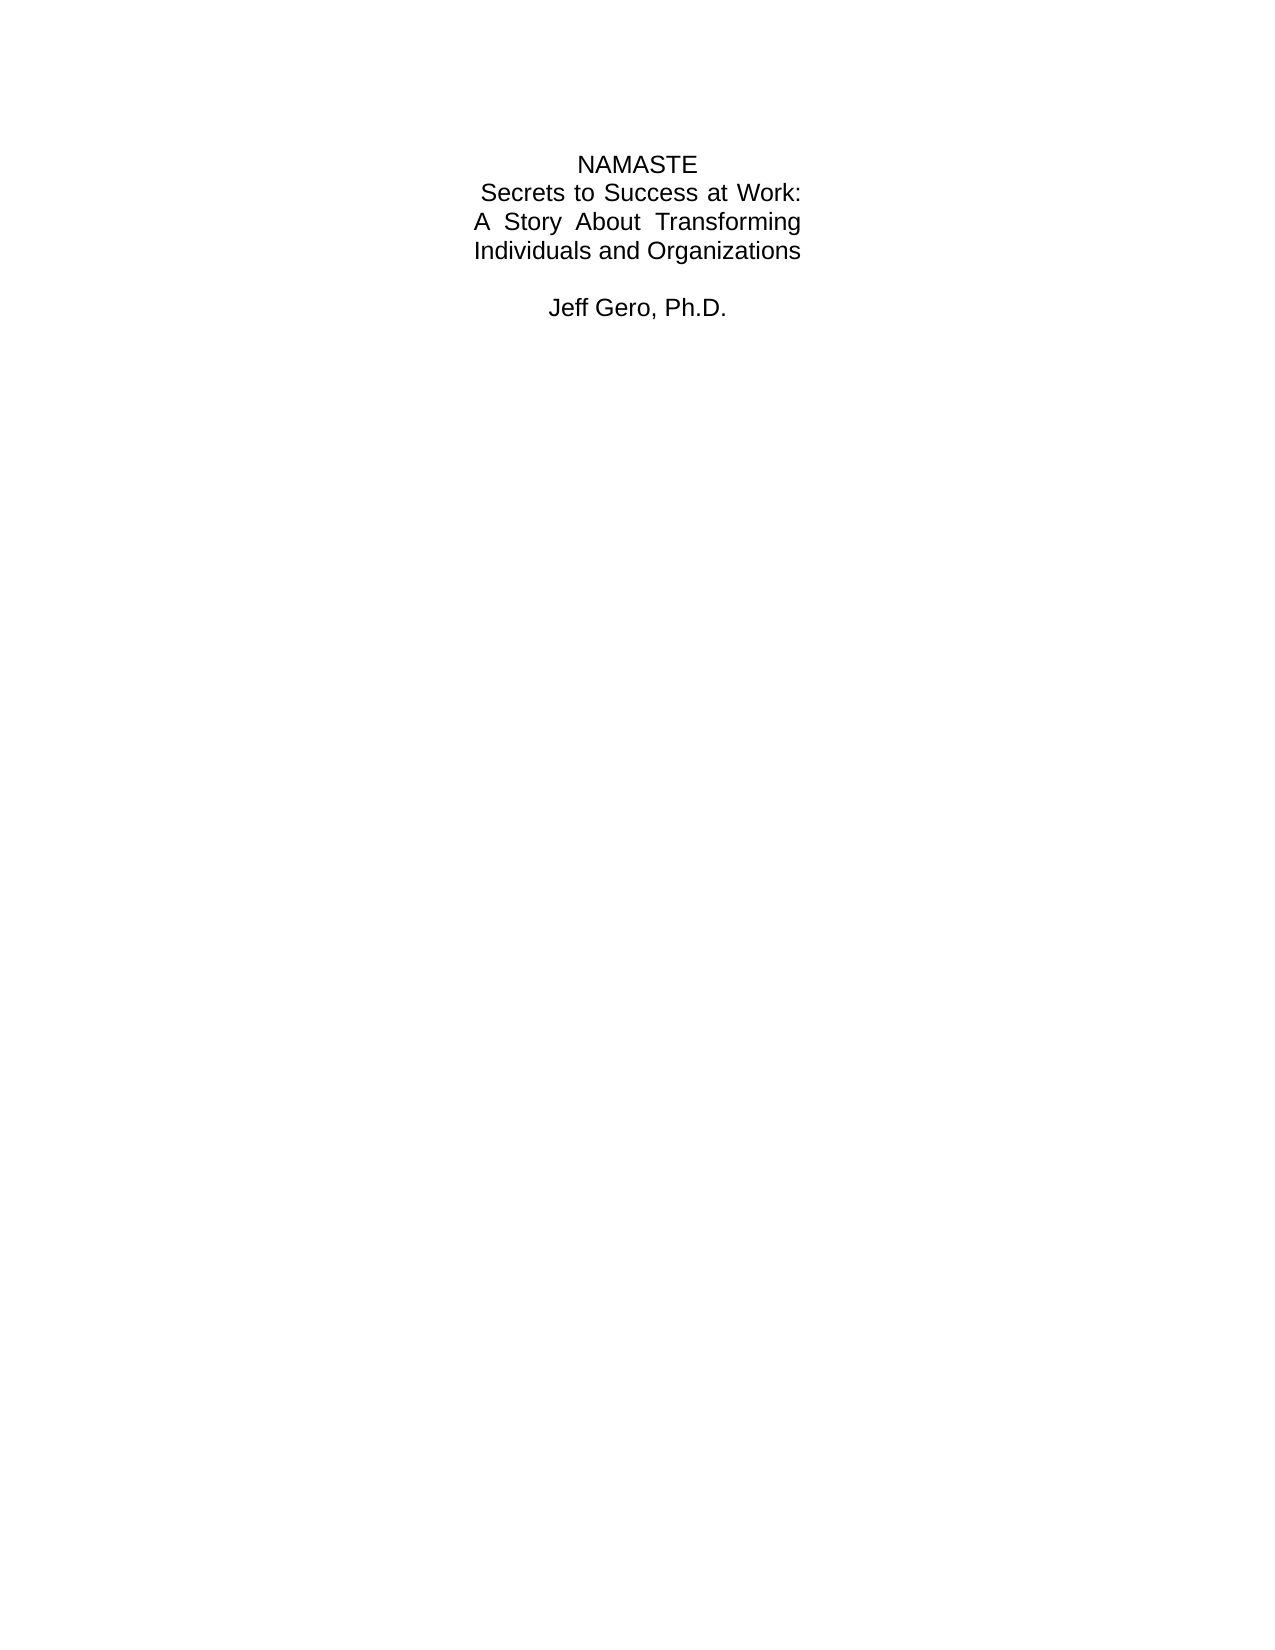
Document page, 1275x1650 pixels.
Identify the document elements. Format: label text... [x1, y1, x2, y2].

text NAMASTE [414, 150, 861, 178]
text Jeff Gero, Ph.D. [414, 293, 861, 322]
text Secrets to Success at Work: A Story About Transforming Individuals and Organizations [473, 178, 802, 265]
